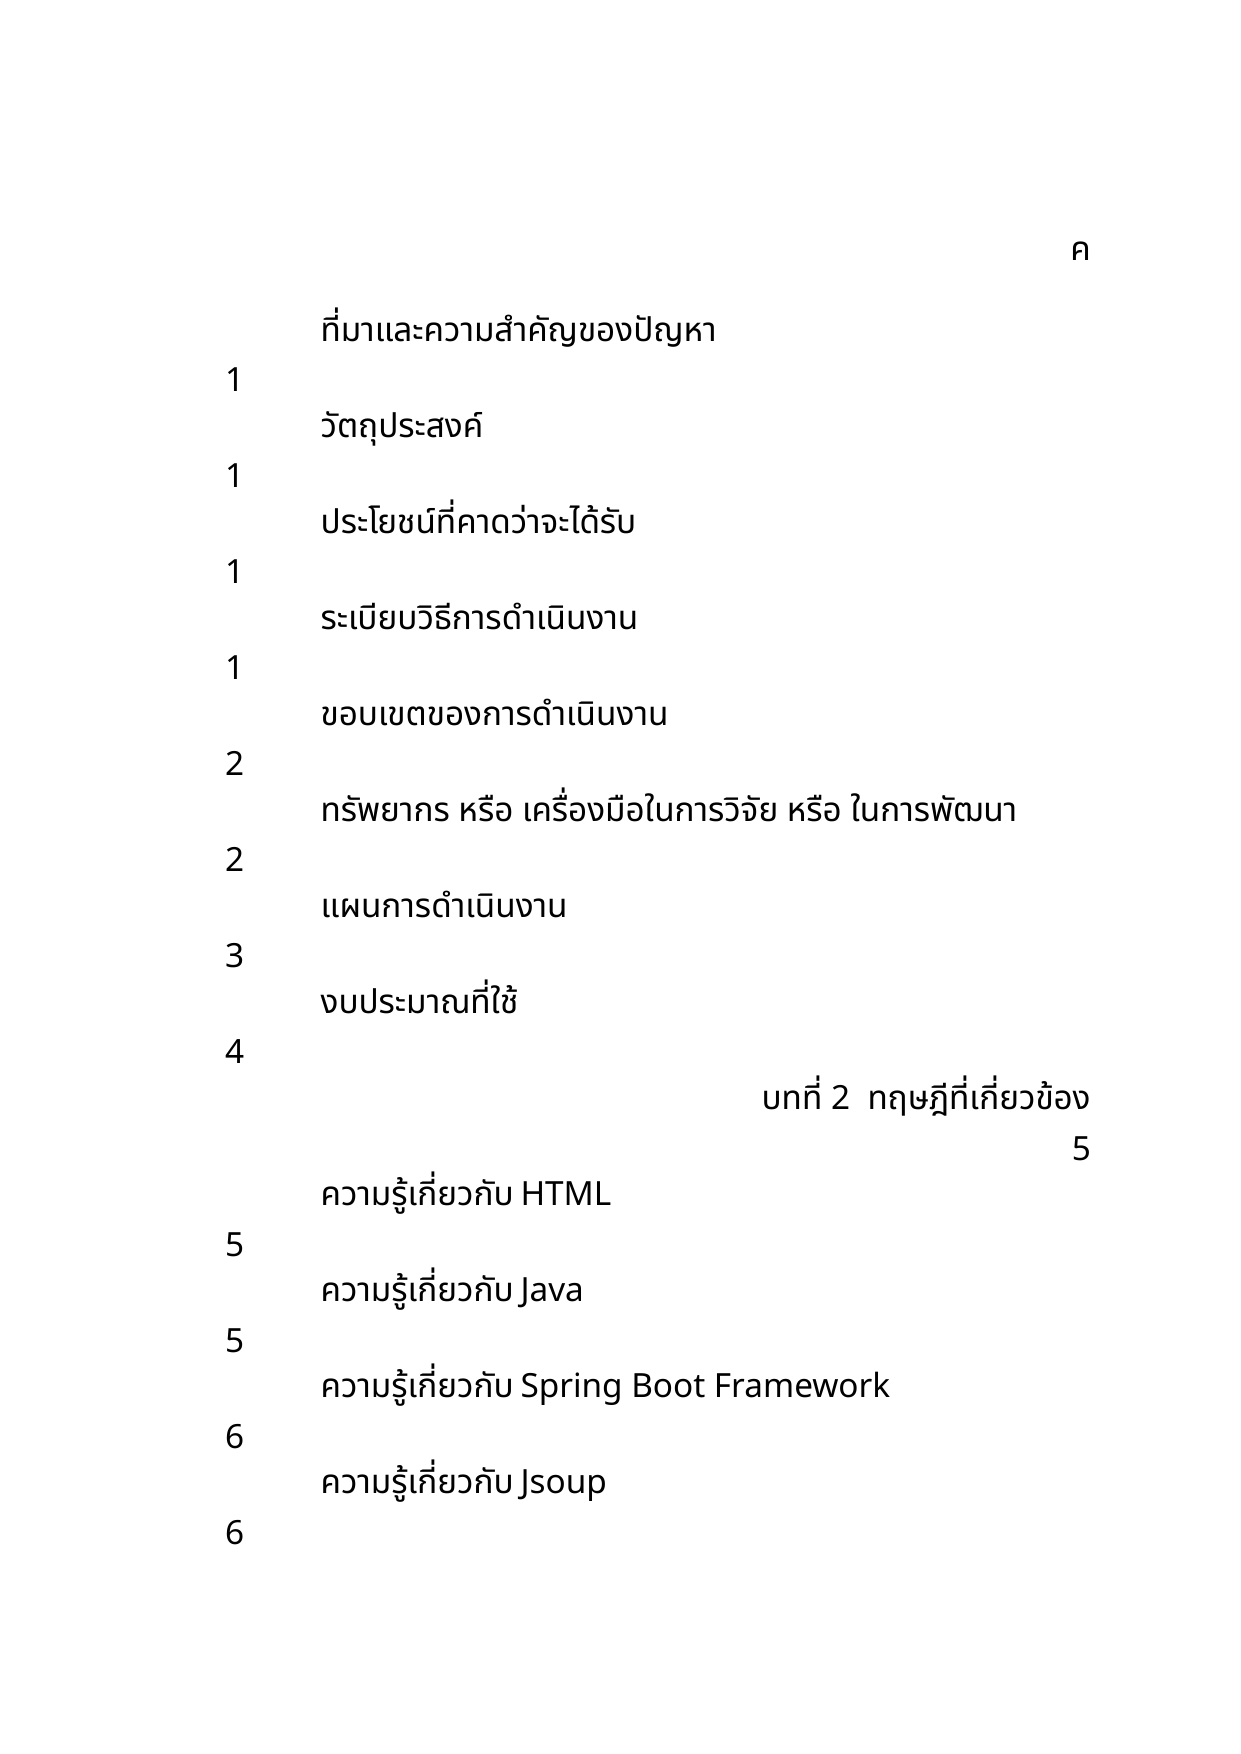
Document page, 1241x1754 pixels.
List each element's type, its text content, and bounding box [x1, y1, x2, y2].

text ความรู้เกี่ยวกับJsoup 6 [225, 1458, 1091, 1554]
text ขอบเขตของการดำเนินงาน 2 [225, 689, 1091, 786]
text ที่มาและความสำคัญของปัญหา 1 [225, 305, 1091, 401]
text ความรู้เกี่ยวกับHTML 5 [225, 1170, 1091, 1266]
text วัตถุประสงค์ 1 [225, 401, 1091, 497]
text งบประมาณที่ใช้ 4 [225, 978, 1091, 1074]
text ทรัพยากร หรือ เครื่องมือในการวิจัย หรือ ในการพัฒนา 2 [225, 786, 1091, 882]
text ความรู้เกี่ยวกับJava 5 [225, 1266, 1091, 1362]
text ความรู้เกี่ยวกับSpring Boot Framework 6 [225, 1362, 1091, 1458]
text แผนการดำเนินงาน 3 [225, 882, 1091, 978]
text ประโยชน์ที่คาดว่าจะได้รับ 1 [225, 497, 1091, 593]
text บทที่ 2 ทฤษฎีที่เกี่ยวข้อง 5 [225, 1074, 1091, 1170]
text ระเบียบวิธีการดำเนินงาน 1 [225, 593, 1091, 689]
